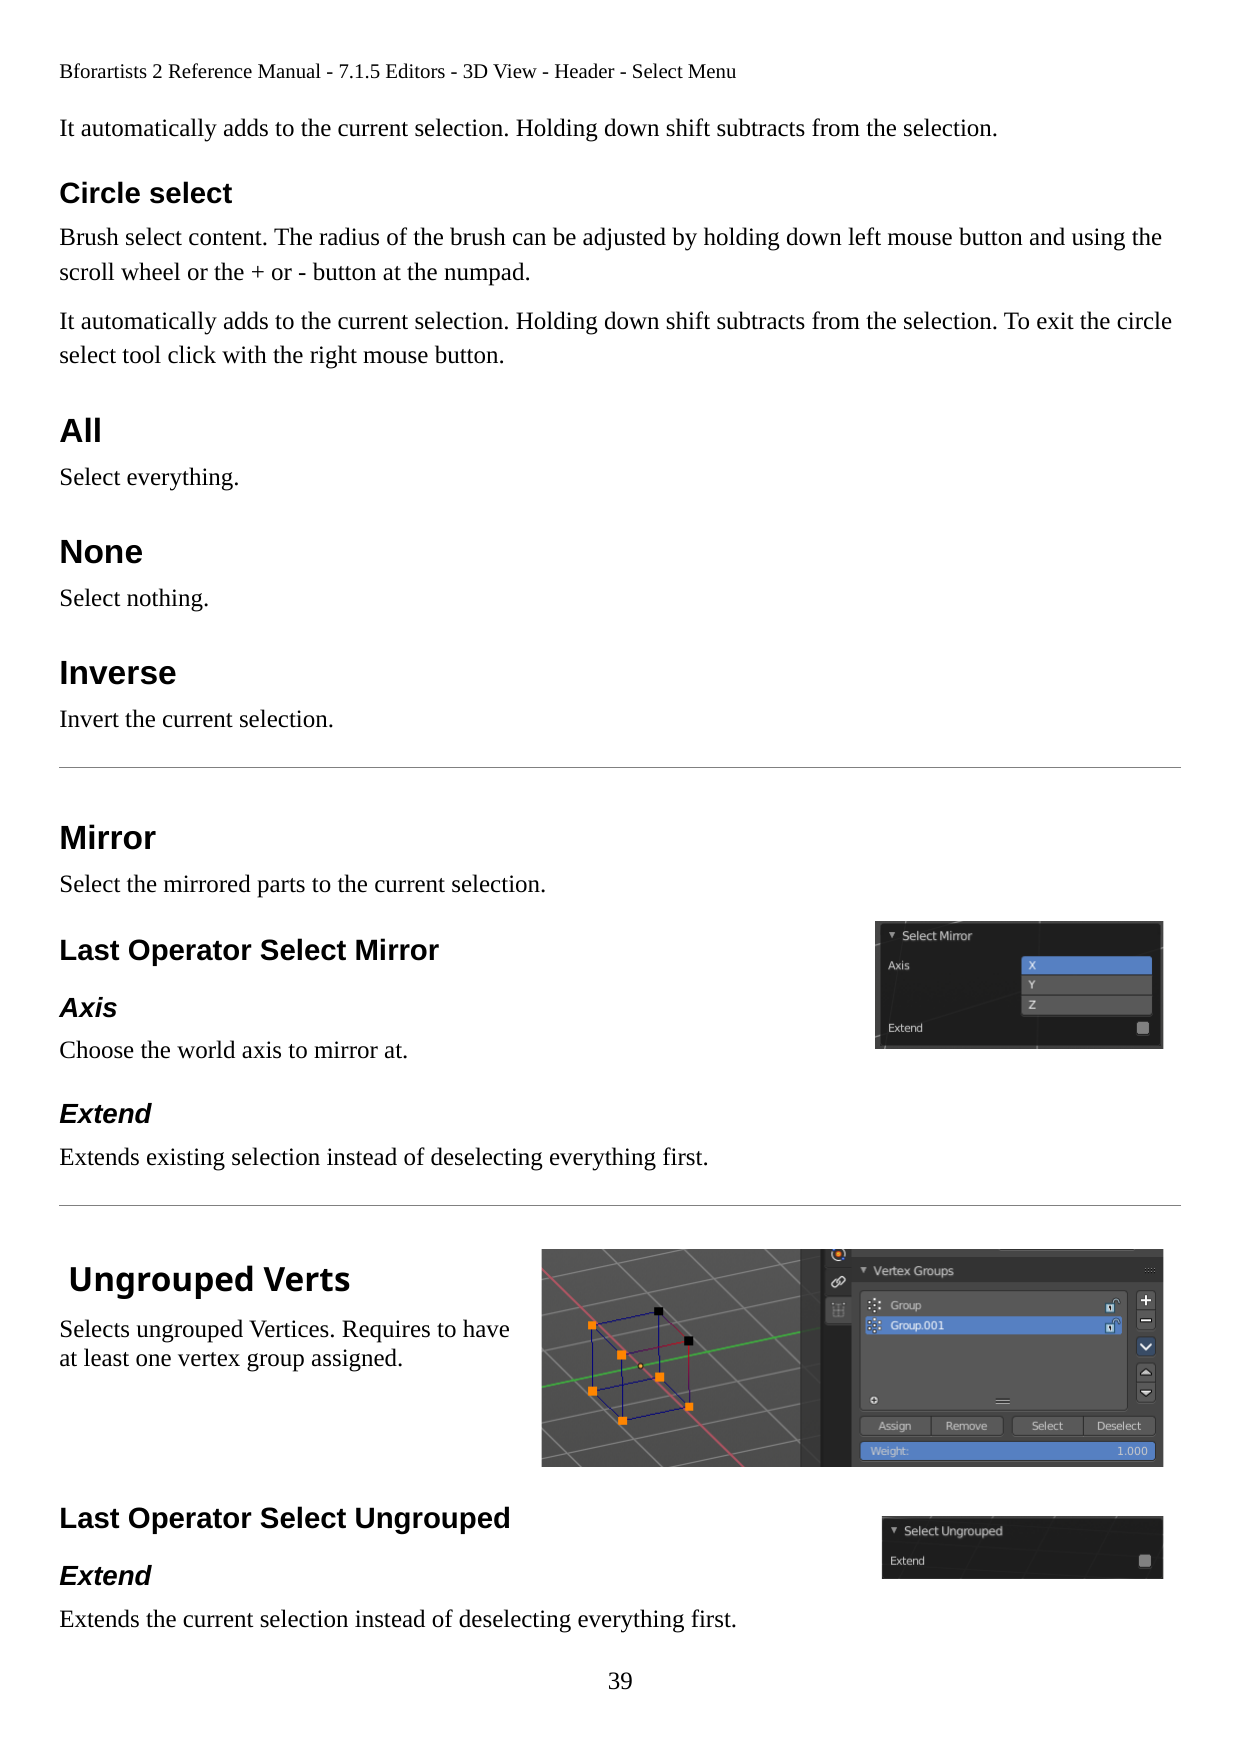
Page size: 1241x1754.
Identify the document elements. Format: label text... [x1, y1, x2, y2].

picture [881, 1516, 1164, 1579]
subtitle [1164, 1256, 1181, 1301]
text Extends existing selection instead of deselecting everything first. [59, 1142, 1181, 1170]
subtitle Extend [59, 1097, 1181, 1129]
text It automatically adds to the current selection. Holding down shift subtracts from the selection. To exit the circle select tool click with the right mouse button. [59, 306, 1181, 369]
subtitle [1164, 991, 1181, 1023]
text Select everything. [59, 462, 1181, 490]
text Select nothing. [59, 583, 1181, 611]
text Brush select content. The radius of the brush can be adjusted by holding down left mouse button and using the scroll wheel or the + or - button at the numpad. [59, 222, 1181, 286]
picture [541, 1249, 1164, 1467]
subtitle Extend [59, 1560, 1181, 1592]
subtitle Last Operator Select Ungrouped [59, 1501, 1181, 1535]
subtitle Last Operator Select Mirror [59, 932, 875, 966]
subtitle Circle select [59, 176, 1181, 210]
text Select the mirrored parts to the current selection. [59, 869, 1181, 898]
picture [875, 921, 1164, 1049]
subtitle [1164, 932, 1181, 966]
subtitle Mirror [59, 818, 1181, 856]
text It automatically adds to the current selection. Holding down shift subtracts from the selection. [59, 113, 1181, 141]
subtitle Axis [59, 991, 875, 1023]
text Choose the world axis to mirror at. [59, 1036, 1181, 1064]
text Selects ungrouped Vertices. Requires to have at least one vertex group assigned. [59, 1314, 541, 1371]
subtitle Inverse [59, 652, 1181, 691]
text Invert the current selection. [59, 704, 1181, 732]
subtitle Ungrouped Verts [59, 1256, 541, 1301]
text Extends the current selection instead of deselecting everything first. [59, 1604, 1181, 1633]
subtitle None [59, 531, 1181, 570]
subtitle All [59, 410, 1181, 449]
